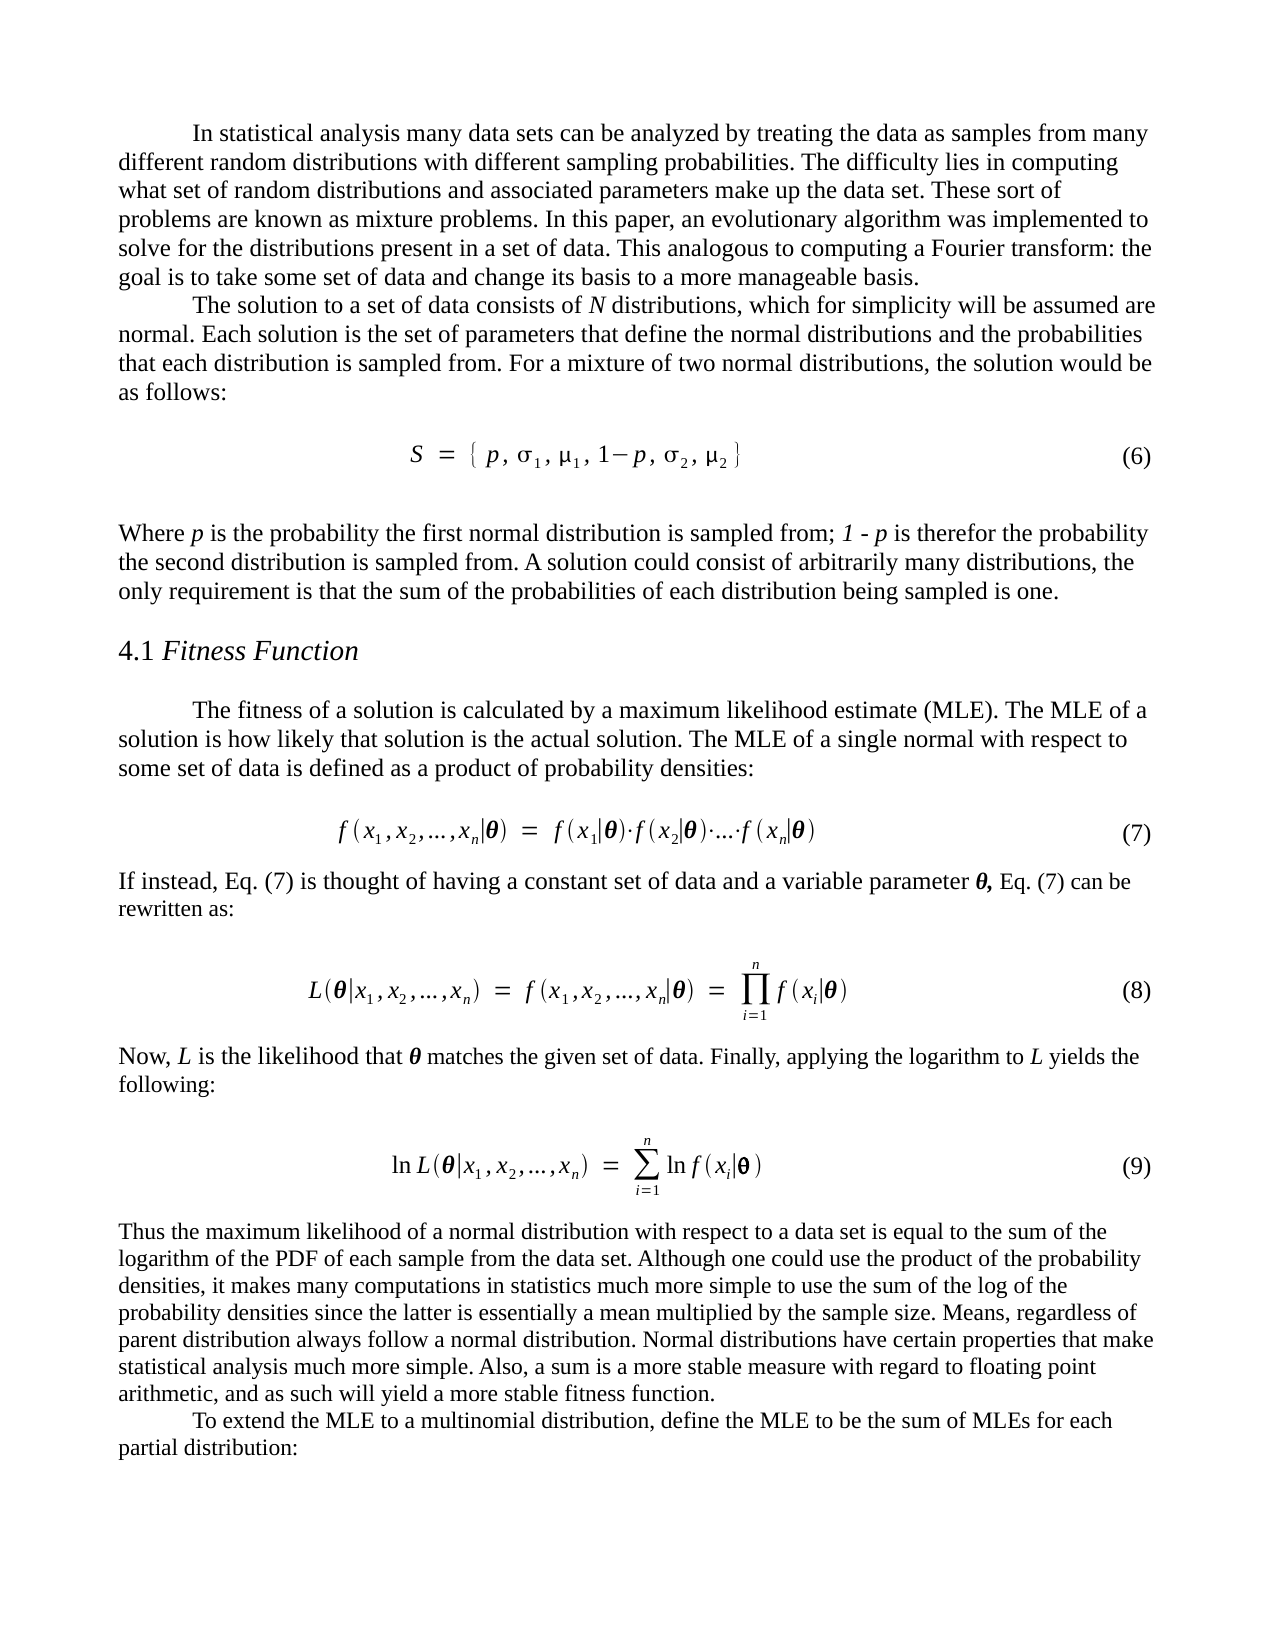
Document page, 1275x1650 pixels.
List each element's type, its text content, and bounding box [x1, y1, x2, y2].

table_header [118, 811, 1041, 866]
text The fitness of a solution is calculated by a maximum likelihood estimate (MLE). The MLE of a solution is how likely that solution is the actual solution. The MLE of a single normal with respect to some set of data is defined as a product of probability densities: [118, 696, 1157, 782]
text If instead, Eq. (7) is thought of having a constant set of data and a variable parameter θ, Eq. (7) can be rewritten as: [118, 866, 1157, 922]
text Now, L is the likelihood that θ matches the given set of data. Finally, applying the logarithm to L yields the following: [118, 1041, 1157, 1097]
table_header [118, 950, 1041, 1041]
table_header (8) [1041, 950, 1157, 1041]
table_header (6) [1041, 434, 1157, 489]
table_header [118, 1126, 1041, 1217]
table_header (9) [1041, 1126, 1157, 1217]
text Thus the maximum likelihood of a normal distribution with respect to a data set is equal to the sum of the logarithm of the PDF of each sample from the data set. Although one could use the product of the probability densities, it makes many computations in statistics much more simple to use the sum of the log of the probability densities since the latter is essentially a mean multiplied by the sample size. Means, regardless of parent distribution always follow a normal distribution. Normal distributions have certain properties that make statistical analysis much more simple. Also, a sum is a more stable measure with regard to floating point arithmetic, and as such will yield a more stable fitness function. [118, 1217, 1157, 1406]
table_header [118, 434, 1041, 489]
text 4.1 Fitness Function [118, 633, 1157, 667]
text Where p is the probability the first normal distribution is sampled from; 1 - p is therefor the probability the second distribution is sampled from. A solution could consist of arbitrarily many distributions, the only requirement is that the sum of the probabilities of each distribution being sampled is one. [118, 518, 1157, 604]
table_header (7) [1041, 811, 1157, 866]
text The solution to a set of data consists of N distributions, which for simplicity will be assumed are normal. Each solution is the set of parameters that define the normal distributions and the probabilities that each distribution is sampled from. For a mixture of two normal distributions, the solution would be as follows: [118, 291, 1157, 406]
text To extend the MLE to a multinomial distribution, define the MLE to be the sum of MLEs for each partial distribution: [118, 1406, 1157, 1460]
text In statistical analysis many data sets can be analyzed by treating the data as samples from many different random distributions with different sampling probabilities. The difficulty lies in computing what set of random distributions and associated parameters make up the data set. These sort of problems are known as mixture problems. In this paper, an evolutionary algorithm was implemented to solve for the distributions present in a set of data. This analogous to computing a Fourier transform: the goal is to take some set of data and change its basis to a more manageable basis. [118, 118, 1157, 291]
